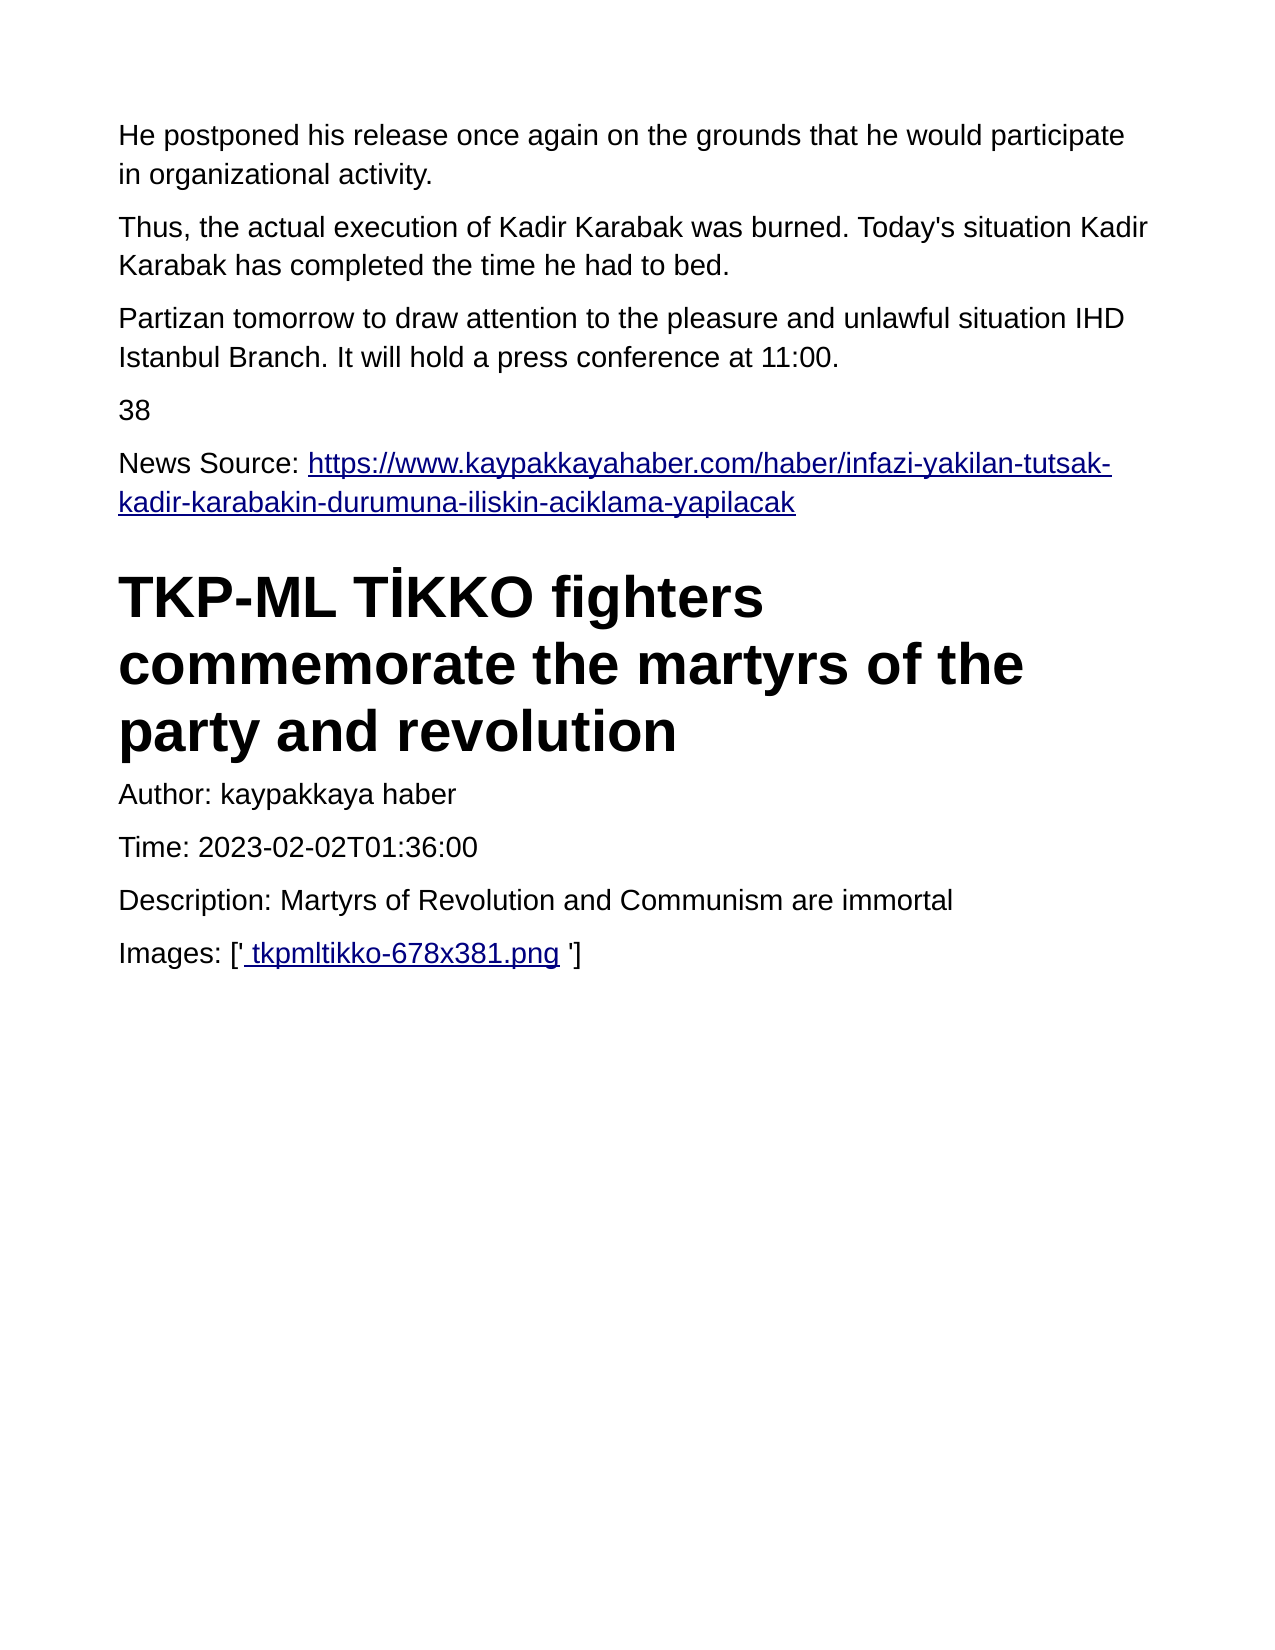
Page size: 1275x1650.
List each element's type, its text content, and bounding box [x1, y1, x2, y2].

text 38 [118, 393, 1157, 427]
text Description: Martyrs of Revolution and Communism are immortal [118, 883, 1157, 916]
text News Source: https://www.kaypakkayahaber.com/haber/infazi-yakilan-tutsak-kadir-karabakin-durumuna-iliskin-aciklama-yapilacak [118, 446, 1157, 518]
text Time: 2023-02-02T01:36:00 [118, 830, 1157, 863]
text He postponed his release once again on the grounds that he would participate in organizational activity. [118, 118, 1157, 190]
text Images: [' tkpmltikko-678x381.png '] [118, 936, 1157, 969]
text Author: kaypakkaya haber [118, 777, 1157, 810]
subtitle TKP-ML TİKKO fighters commemorate the martyrs of the party and revolution [118, 563, 1157, 764]
text Thus, the actual execution of Kadir Karabak was burned. Today's situation Kadir Karabak has completed the time he had to bed. [118, 210, 1157, 282]
text Partizan tomorrow to draw attention to the pleasure and unlawful situation IHD Istanbul Branch. It will hold a press conference at 11:00. [118, 301, 1157, 373]
